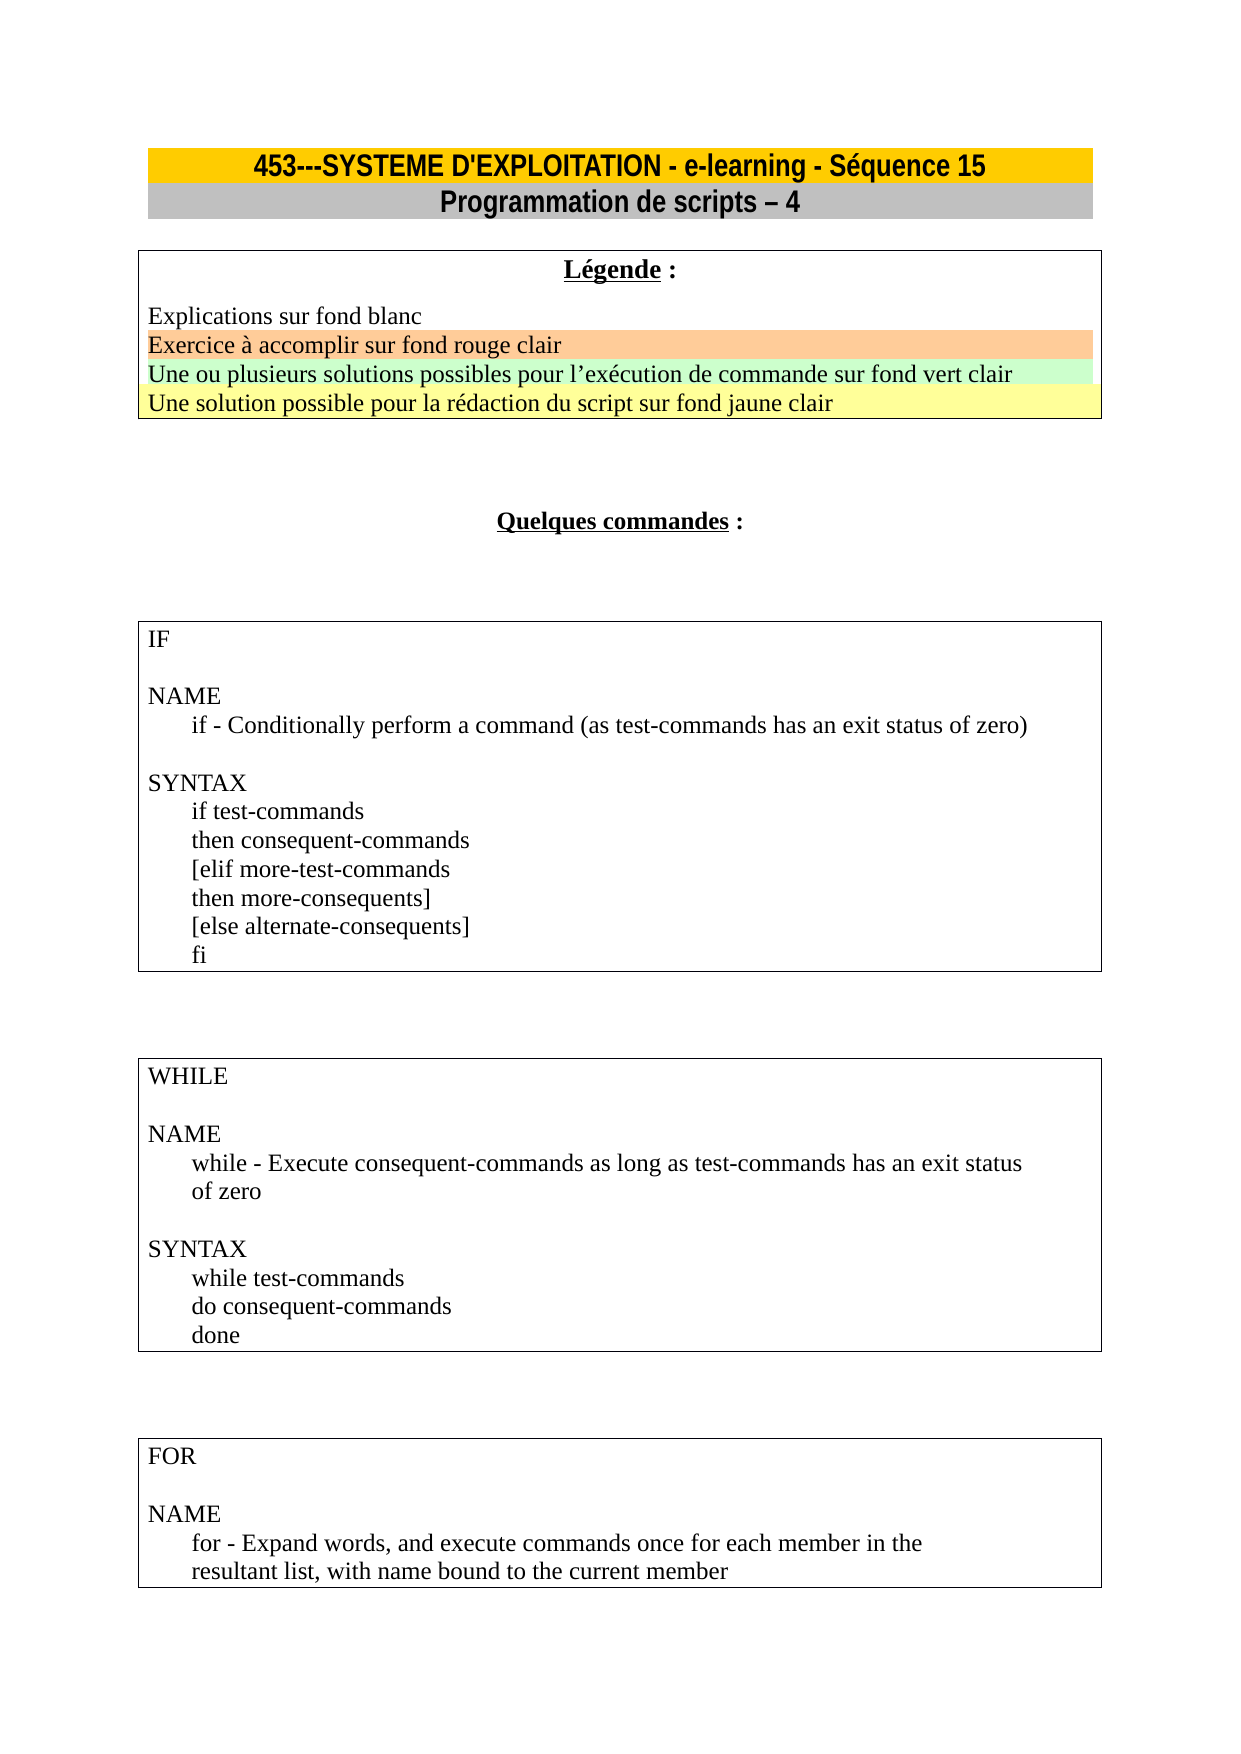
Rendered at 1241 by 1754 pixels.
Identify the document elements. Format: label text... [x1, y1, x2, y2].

text Explications sur fond blanc [148, 301, 1093, 330]
text fi [139, 937, 1101, 971]
text NAME [148, 1499, 1093, 1528]
text FOR [139, 1439, 1101, 1470]
text Exercice à accomplir sur fond rouge clair [148, 330, 1093, 359]
text Quelques commandes : [148, 506, 1093, 534]
text then more-consequents] [148, 883, 1093, 911]
text while test-commands [148, 1263, 1093, 1291]
text NAME [148, 1119, 1093, 1148]
text of zero [148, 1176, 1093, 1205]
text Légende : [139, 251, 1101, 285]
text Programmation de scripts – 4 [148, 183, 1093, 219]
text while - Execute consequent-commands as long as test-commands has an exit status [148, 1148, 1093, 1176]
text IF [139, 622, 1101, 653]
text NAME [148, 681, 1093, 710]
text then consequent-commands [148, 825, 1093, 854]
text SYNTAX [148, 768, 1093, 796]
text resultant list, with name bound to the current member [139, 1553, 1101, 1587]
text WHILE [139, 1059, 1101, 1090]
text [elif more-test-commands [148, 854, 1093, 883]
text if test-commands [148, 796, 1093, 825]
text if - Conditionally perform a command (as test-commands has an exit status of zero) [148, 710, 1093, 739]
text SYNTAX [148, 1234, 1093, 1263]
text 453---SYSTEME D'EXPLOITATION - e-learning - Séquence 15 [148, 148, 1093, 183]
text Une ou plusieurs solutions possibles pour l’exécution de commande sur fond vert clair [148, 359, 1093, 384]
text do consequent-commands [148, 1291, 1093, 1317]
text for - Expand words, and execute commands once for each member in the [148, 1528, 1093, 1553]
text done [139, 1317, 1101, 1351]
text [else alternate-consequents] [148, 911, 1093, 937]
text Une solution possible pour la rédaction du script sur fond jaune clair [139, 384, 1101, 418]
